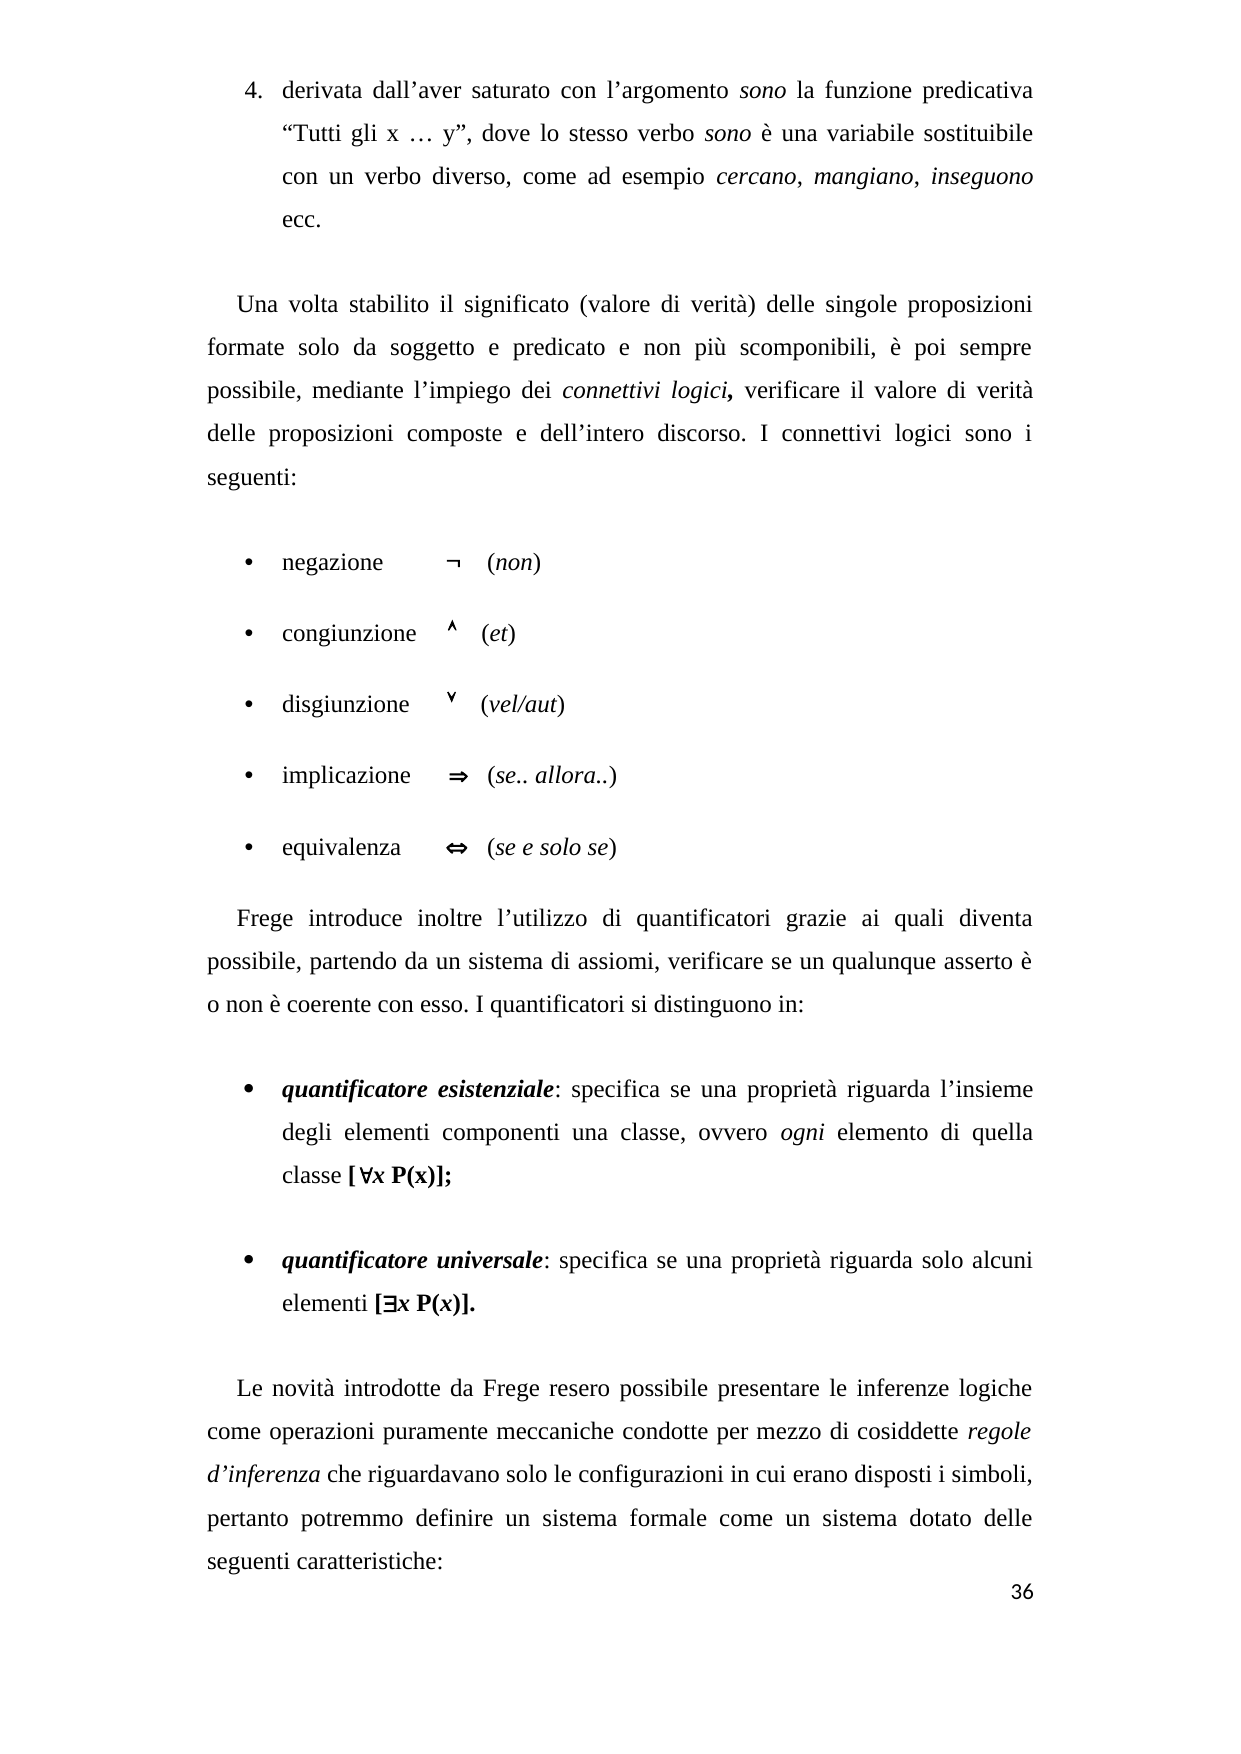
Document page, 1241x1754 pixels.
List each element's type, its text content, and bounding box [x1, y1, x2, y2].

list quantificatore esistenziale: specifica se una proprietà riguarda l’insieme degli elementi componenti una classe, ovvero ogni elemento di quella classe [x P(x)]; [244, 1074, 1033, 1189]
list equivalenza  (se e solo se) [244, 832, 1033, 861]
list congiunzione  (et) [244, 618, 1033, 647]
text Le novità introdotte da Frege resero possibile presentare le inferenze logiche come operazioni puramente meccaniche condotte per mezzo di cosiddette regole d’inferenza che riguardavano solo le configurazioni in cui erano disposti i simboli, pertanto potremmo definire un sistema formale come un sistema dotato delle seguenti caratteristiche: [207, 1373, 1033, 1574]
list negazione  (non) [244, 546, 1033, 575]
list derivata dall’aver saturato con l’argomento sono la funzione predicativa “Tutti gli x … y”, dove lo stesso verbo sono è una variabile sostituibile con un verbo diverso, come ad esempio cercano, mangiano, inseguono ecc. [244, 75, 1033, 233]
list implicazione  (se.. allora..) [244, 761, 1033, 789]
text Una volta stabilito il significato (valore di verità) delle singole proposizioni formate solo da soggetto e predicato e non più scomponibili, è poi sempre possibile, mediante l’impiego dei connettivi logici, verificare il valore di verità delle proposizioni composte e dell’intero discorso. I connettivi logici sono i seguenti: [207, 289, 1033, 490]
text Frege introduce inoltre l’utilizzo di quantificatori grazie ai quali diventa possibile, partendo da un sistema di assiomi, verificare se un qualunque asserto è o non è coerente con esso. I quantificatori si distinguono in: [207, 903, 1033, 1018]
list quantificatore universale: specifica se una proprietà riguarda solo alcuni elementi [x P(x)]. [244, 1245, 1033, 1317]
list disgiunzione  (vel/aut) [244, 689, 1033, 718]
